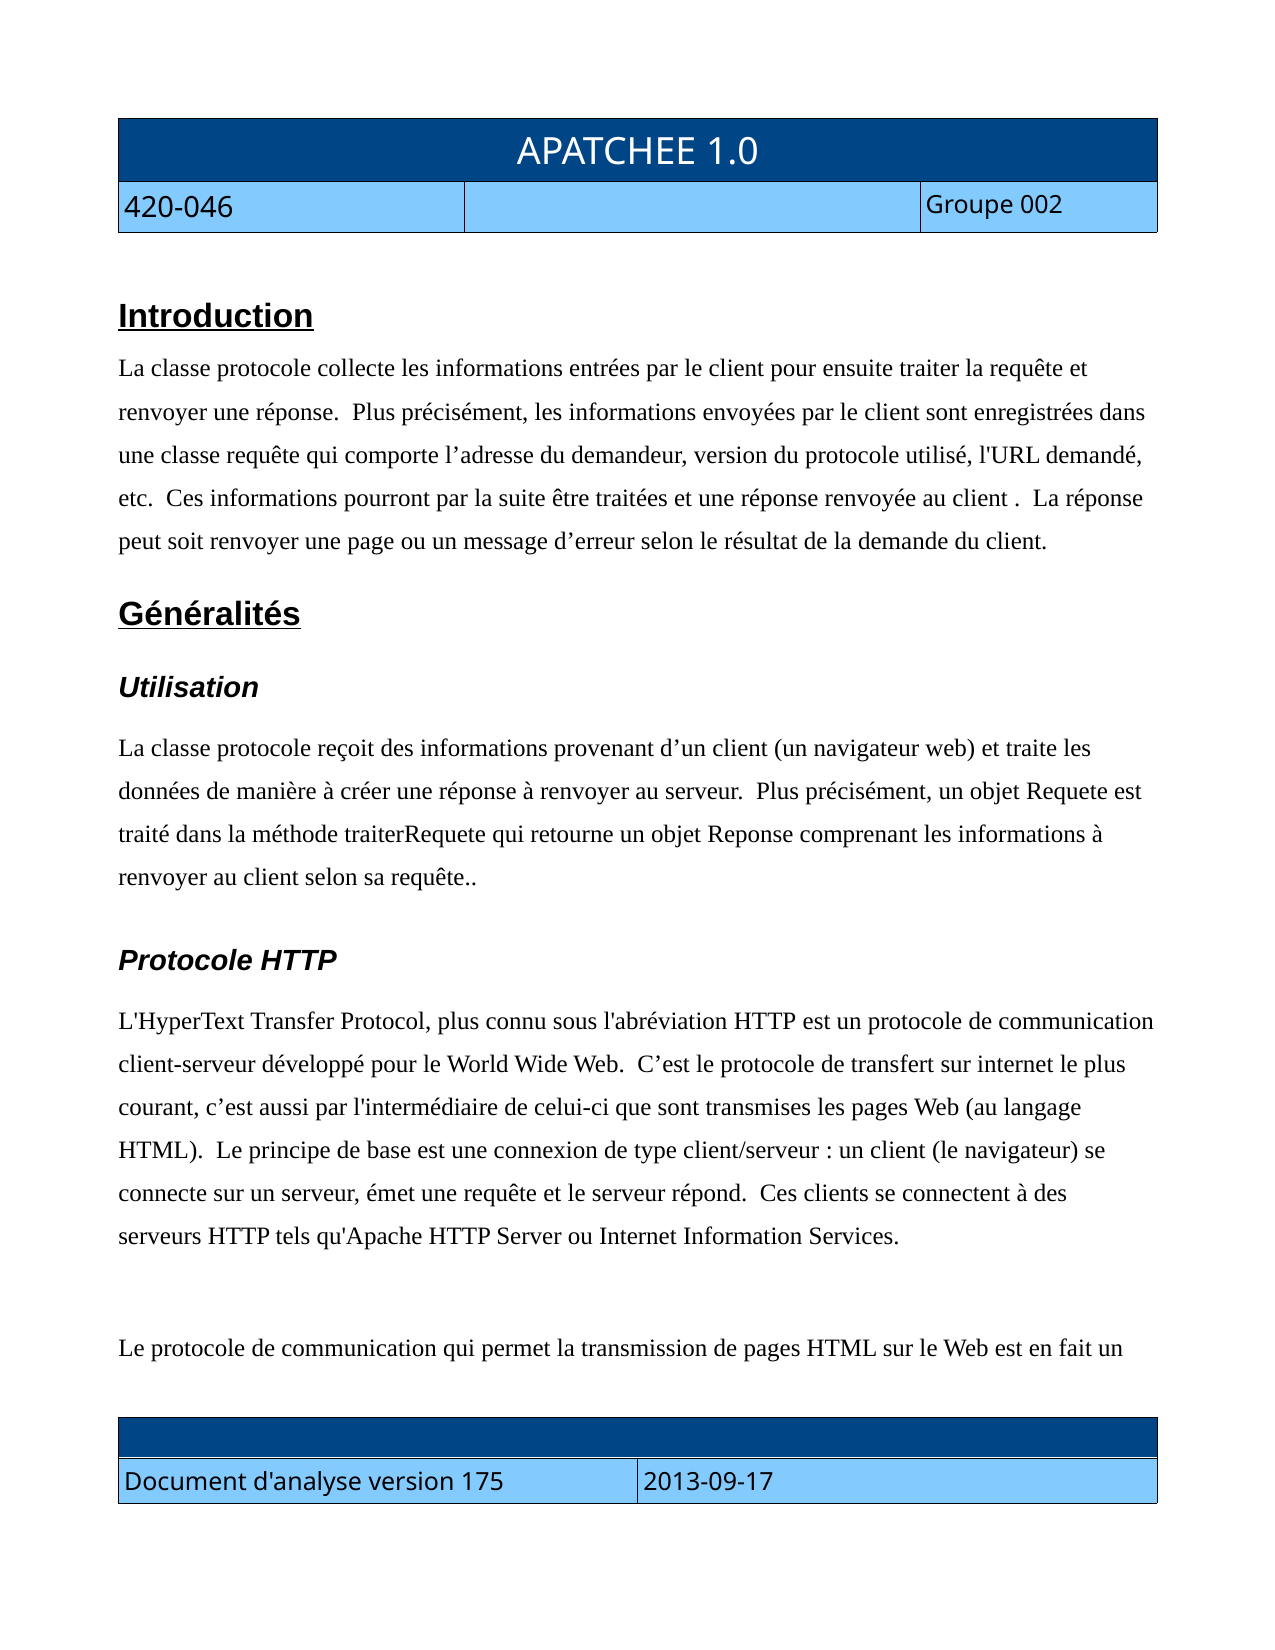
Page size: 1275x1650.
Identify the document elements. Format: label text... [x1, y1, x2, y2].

subtitle Introduction [118, 296, 1157, 334]
subtitle Utilisation [118, 670, 1157, 704]
text L'HyperText Transfer Protocol, plus connu sous l'abréviation HTTP est un protocole de communication client-serveur développé pour le World Wide Web. C’est le protocole de transfert sur internet le plus courant, c’est aussi par l'intermédiaire de celui-ci que sont transmises les pages Web (au langage HTML). Le principe de base est une connexion de type client/serveur : un client (le navigateur) se connecte sur un serveur, émet une requête et le serveur répond. Ces clients se connectent à des serveurs HTTP tels qu'Apache HTTP Server ou Internet Information Services. [118, 1006, 1157, 1250]
subtitle Généralités [118, 594, 1157, 633]
text La classe protocole collecte les informations entrées par le client pour ensuite traiter la requête et renvoyer une réponse. Plus précisément, les informations envoyées par le client sont enregistrées dans une classe requête qui comporte l’adresse du demandeur, version du protocole utilisé, l'URL demandé, etc. Ces informations pourront par la suite être traitées et une réponse renvoyée au client . La réponse peut soit renvoyer une page ou un message d’erreur selon le résultat de la demande du client. [118, 353, 1157, 555]
subtitle Protocole HTTP [118, 943, 1157, 977]
text La classe protocole reçoit des informations provenant d’un client (un navigateur web) et traite les données de manière à créer une réponse à renvoyer au serveur. Plus précisément, un objet Requete est traité dans la méthode traiterRequete qui retourne un objet Reponse comprenant les informations à renvoyer au client selon sa requête.. [118, 733, 1157, 891]
text Le protocole de communication qui permet la transmission de pages HTML sur le Web est en fait un [118, 1333, 1157, 1361]
